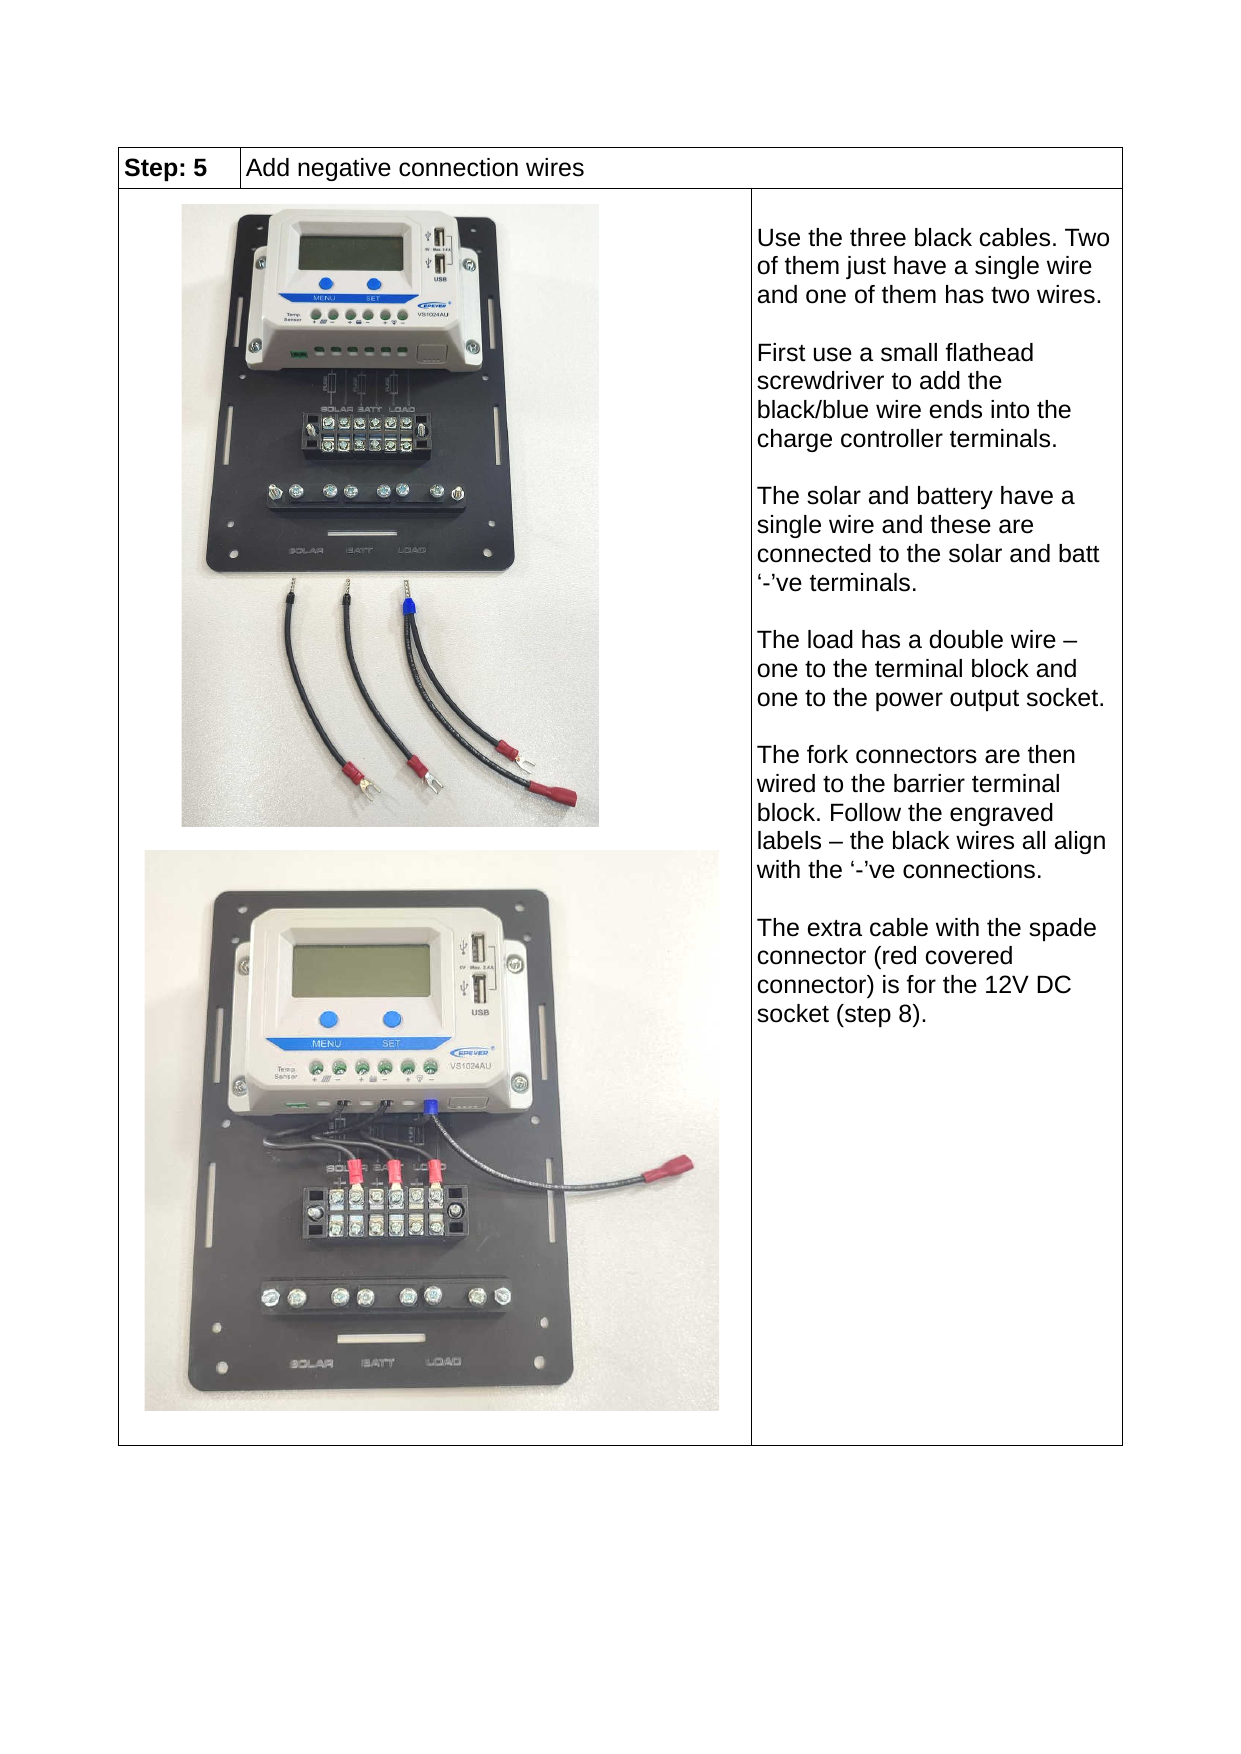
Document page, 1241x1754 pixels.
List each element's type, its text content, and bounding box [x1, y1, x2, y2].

table_cell Use the three black cables. Two of them just have a single wire and one of them has two wires. First use a small flathead screwdriver to add the black/blue wire ends into the charge controller terminals. The solar and battery have a single wire and these are connected to the solar and batt ‘-’ve terminals. The load has a double wire – one to the terminal block and one to the power output socket. The fork connectors are then wired to the barrier terminal block. Follow the engraved labels – the black wires all align with the ‘-’ve connections. The extra cable with the spade connector (red covered connector) is for the 12V DC socket (step 8). [752, 189, 1122, 1445]
table_header Step: 5 [119, 148, 240, 188]
picture [144, 850, 720, 1411]
table_header Add negative connection wires [241, 148, 1122, 188]
picture [181, 204, 599, 827]
table_cell [119, 189, 751, 1445]
